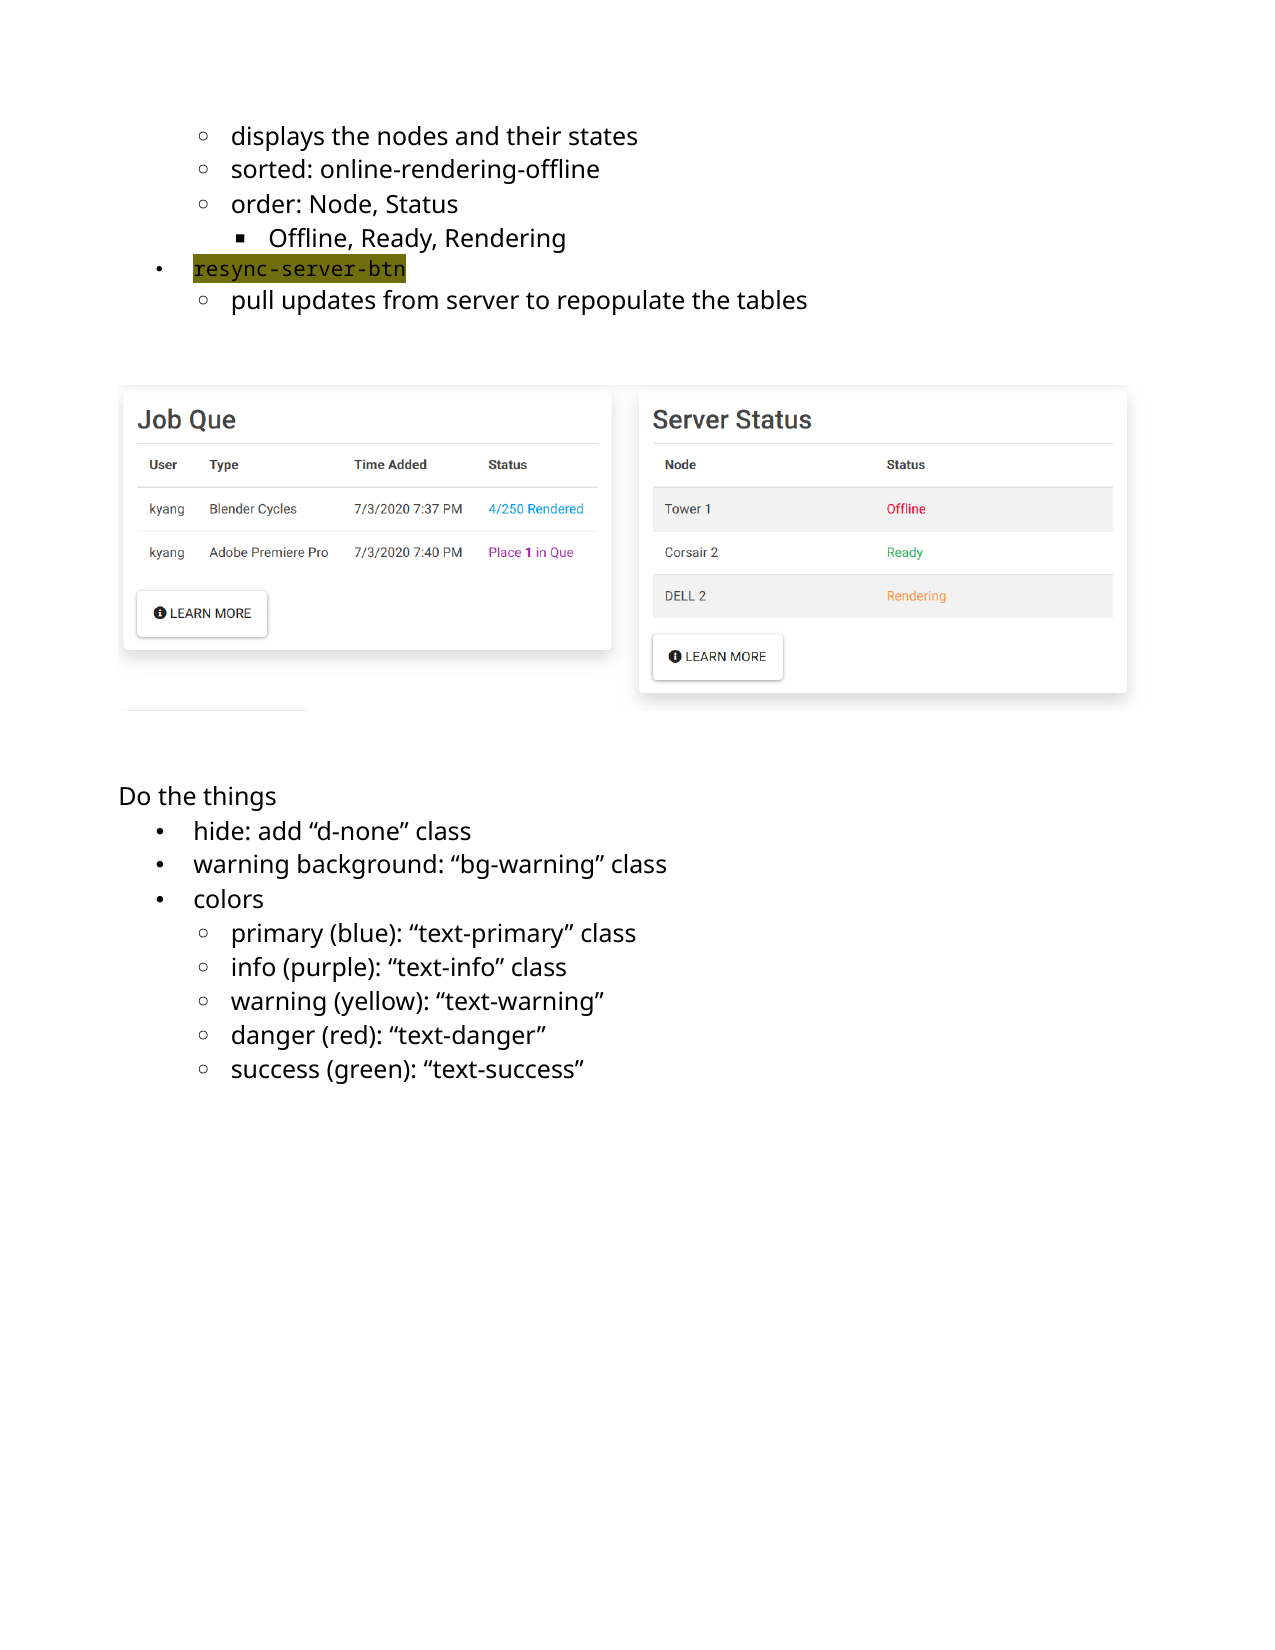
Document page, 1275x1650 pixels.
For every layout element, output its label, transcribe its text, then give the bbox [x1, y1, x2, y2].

list hide: add “d-none” class [156, 813, 1157, 847]
list displays the nodes and their states [193, 118, 1157, 152]
list pull updates from server to repopulate the tables [193, 283, 1157, 317]
list primary (blue): “text-primary” class [193, 915, 1157, 949]
list info (purple): “text-info” class [193, 949, 1157, 983]
list warning background: “bg-warning” class [156, 847, 1157, 881]
list sorted: online-rendering-offline [193, 152, 1157, 186]
list colors [156, 881, 1157, 915]
list order: Node, Status [193, 186, 1157, 220]
list resync-server-btn [156, 254, 1157, 283]
list Offline, Ready, Rendering [231, 220, 1157, 254]
list warning (yellow): “text-warning” [193, 983, 1157, 1017]
list danger (red): “text-danger” [193, 1017, 1157, 1052]
picture [118, 385, 1157, 711]
list success (green): “text-success” [193, 1052, 1157, 1086]
text Do the things [118, 779, 1157, 813]
